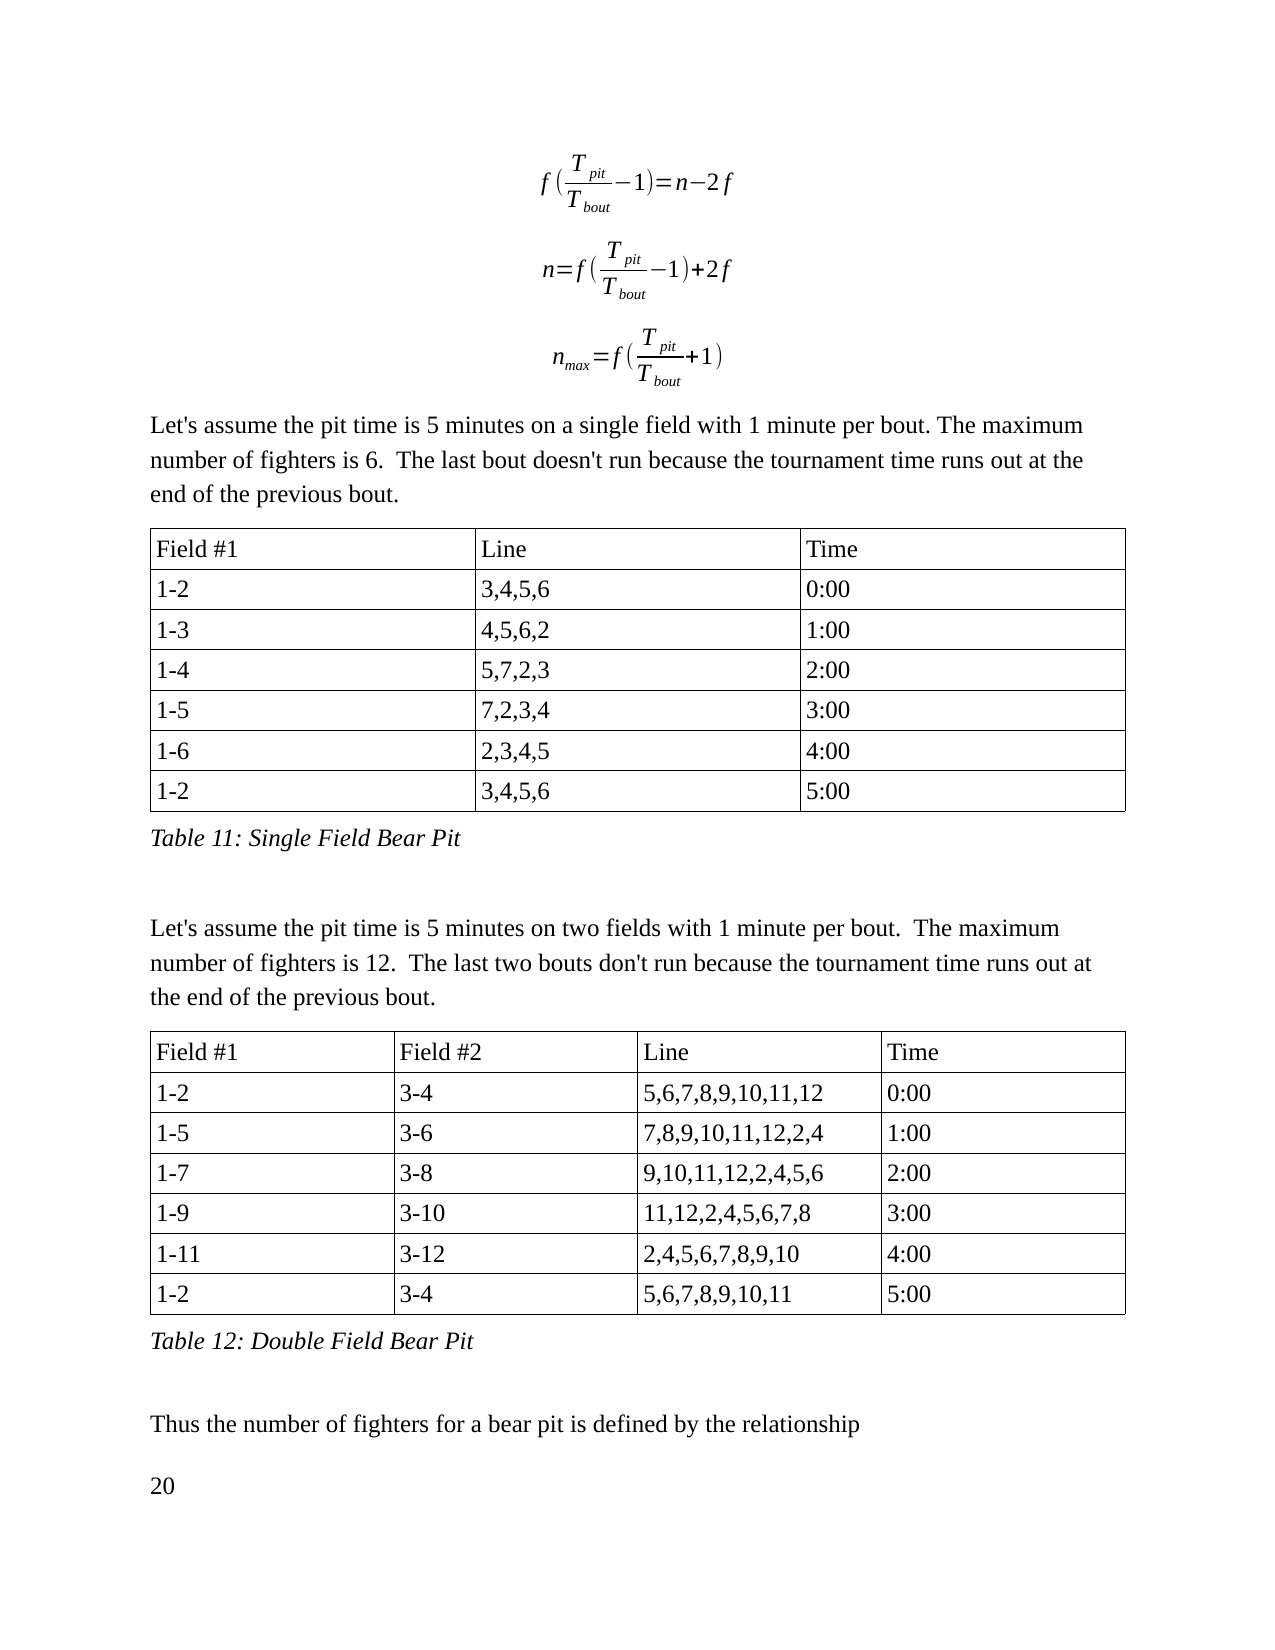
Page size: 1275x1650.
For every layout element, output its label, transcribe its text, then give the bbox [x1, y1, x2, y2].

table_cell 0:00 [882, 1073, 1125, 1112]
table_header Line [638, 1032, 881, 1072]
table_cell 1-5 [151, 1113, 394, 1152]
table_cell 0:00 [801, 570, 1125, 609]
table_cell 3-8 [395, 1154, 637, 1193]
table_cell 5,6,7,8,9,10,11,12 [638, 1073, 881, 1112]
text Table 11: Single Field Bear Pit [150, 823, 1125, 852]
table_cell 4:00 [882, 1234, 1125, 1273]
table_cell 2:00 [801, 650, 1125, 689]
table_cell 1-5 [151, 691, 475, 730]
table_cell 2,3,4,5 [476, 731, 800, 770]
table_cell 2,4,5,6,7,8,9,10 [638, 1234, 881, 1273]
table_cell 4,5,6,2 [476, 610, 800, 649]
table_cell 3-4 [395, 1073, 637, 1112]
table_cell 1-6 [151, 731, 475, 770]
table_cell 5:00 [801, 771, 1125, 811]
text Let's assume the pit time is 5 minutes on two fields with 1 minute per bout. The maximum number of fighters is 12. The last two bouts don't run because the tournament time runs out at the end of the previous bout. [150, 913, 1125, 1011]
table_cell 1-4 [151, 650, 475, 689]
table_cell 1-2 [151, 1073, 394, 1112]
table_cell 1-2 [151, 1274, 394, 1314]
table_cell 1-2 [151, 771, 475, 811]
table_cell 11,12,2,4,5,6,7,8 [638, 1194, 881, 1233]
table_header Field #1 [151, 529, 475, 569]
table_cell 3-10 [395, 1194, 637, 1233]
table_cell 1:00 [801, 610, 1125, 649]
table_cell 2:00 [882, 1154, 1125, 1193]
table_cell 3-6 [395, 1113, 637, 1152]
text Thus the number of fighters for a bear pit is defined by the relationship [150, 1409, 1125, 1437]
table_cell 7,2,3,4 [476, 691, 800, 730]
table_cell 1-2 [151, 570, 475, 609]
table_cell 5,6,7,8,9,10,11 [638, 1274, 881, 1314]
text Table 12: Double Field Bear Pit [150, 1326, 1125, 1355]
table_cell 1-3 [151, 610, 475, 649]
table_cell 3:00 [801, 691, 1125, 730]
text Let's assume the pit time is 5 minutes on a single field with 1 minute per bout. The maximum number of fighters is 6. The last bout doesn't run because the tournament time runs out at the end of the previous bout. [150, 410, 1125, 508]
table_cell 1-9 [151, 1194, 394, 1233]
table_cell 1-7 [151, 1154, 394, 1193]
table_cell 1:00 [882, 1113, 1125, 1152]
table_header Time [801, 529, 1125, 569]
table_cell 9,10,11,12,2,4,5,6 [638, 1154, 881, 1193]
table_cell 7,8,9,10,11,12,2,4 [638, 1113, 881, 1152]
table_cell 5,7,2,3 [476, 650, 800, 689]
table_cell 3,4,5,6 [476, 771, 800, 811]
table_header Time [882, 1032, 1125, 1072]
table_cell 3,4,5,6 [476, 570, 800, 609]
table_header Field #1 [151, 1032, 394, 1072]
table_cell 1-11 [151, 1234, 394, 1273]
table_cell 4:00 [801, 731, 1125, 770]
table_header Line [476, 529, 800, 569]
table_cell 5:00 [882, 1274, 1125, 1314]
table_cell 3:00 [882, 1194, 1125, 1233]
table_cell 3-4 [395, 1274, 637, 1314]
table_cell 3-12 [395, 1234, 637, 1273]
table_header Field #2 [395, 1032, 637, 1072]
